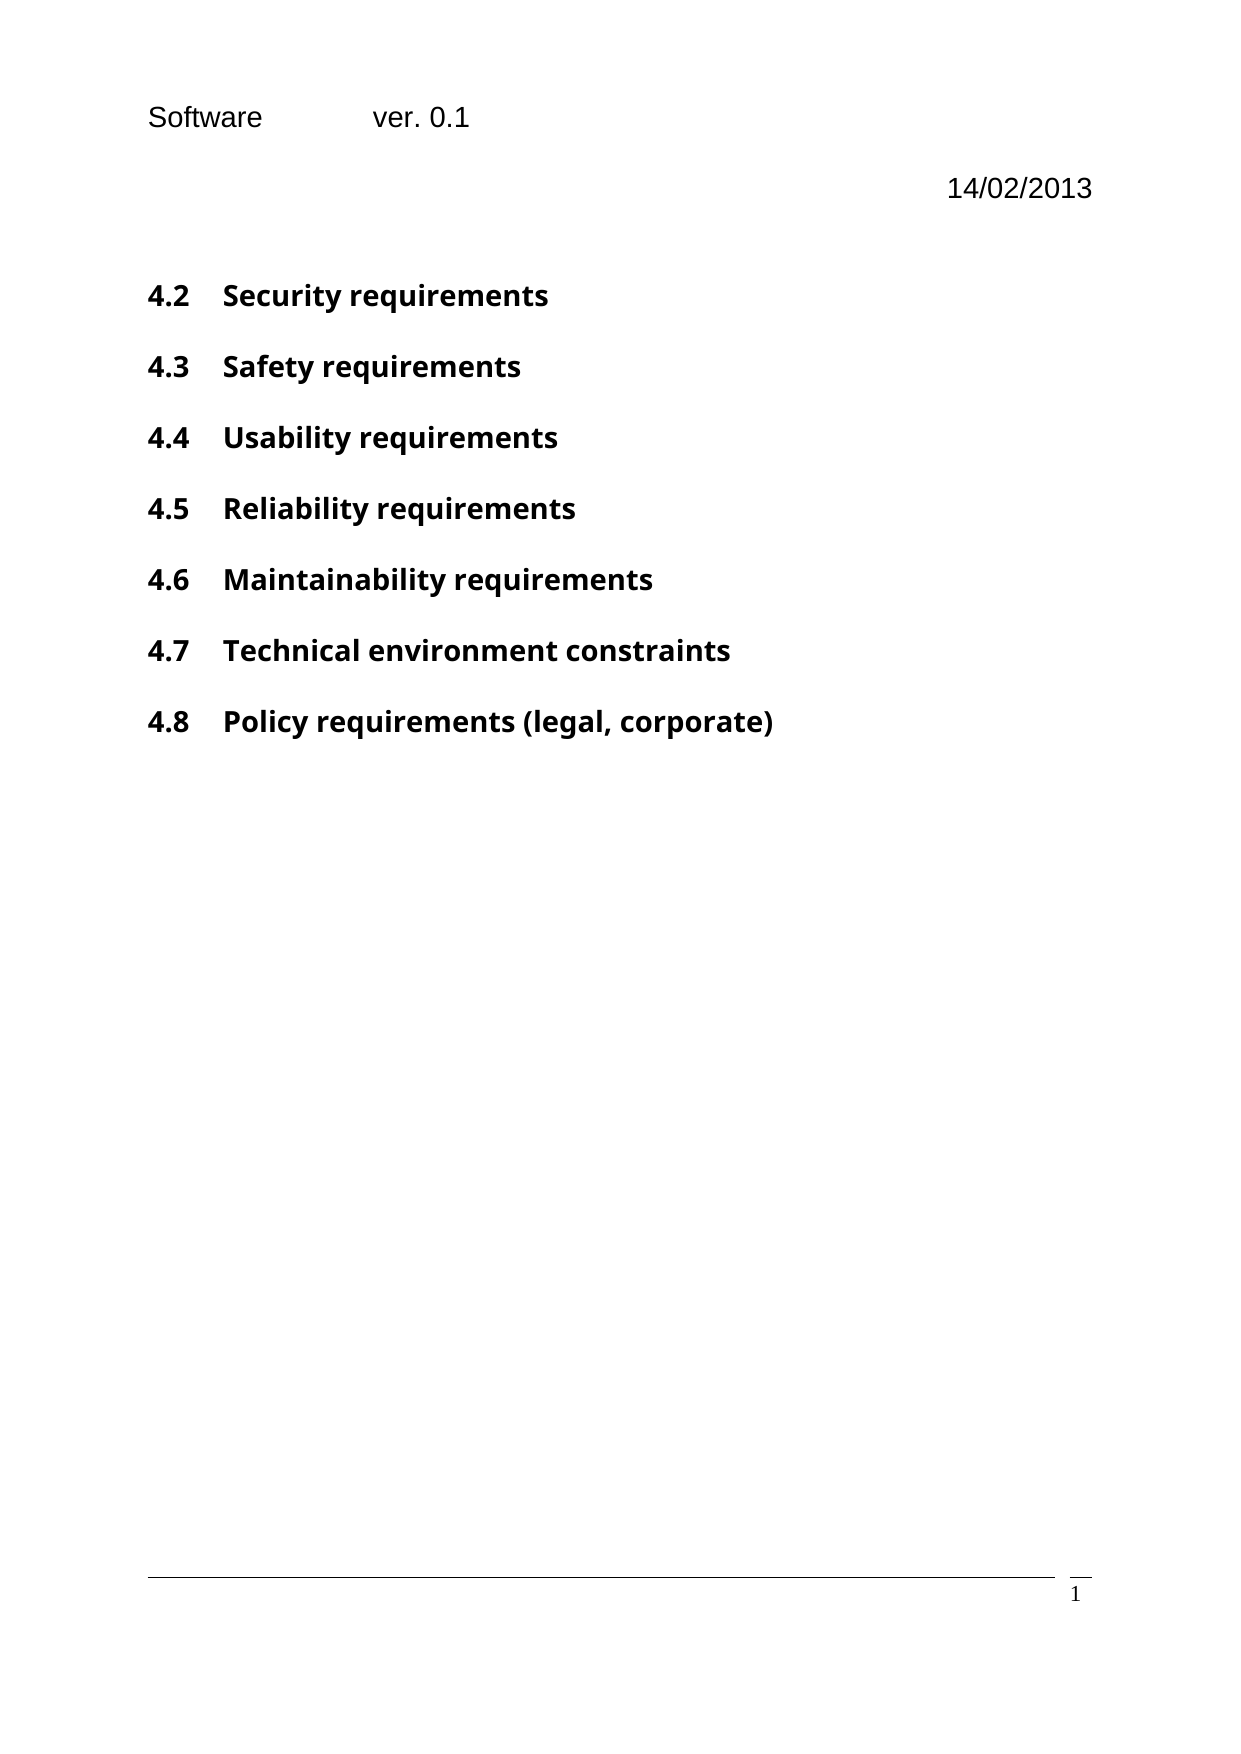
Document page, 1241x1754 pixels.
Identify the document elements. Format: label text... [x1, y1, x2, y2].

subtitle Safety requirements [148, 347, 1092, 386]
subtitle Reliability requirements [148, 488, 1092, 528]
subtitle Security requirements [148, 276, 1092, 315]
subtitle Policy requirements (legal, corporate) [148, 701, 1092, 741]
subtitle Maintainability requirements [148, 559, 1092, 599]
subtitle Usability requirements [148, 417, 1092, 457]
subtitle Technical environment constraints [148, 630, 1092, 670]
